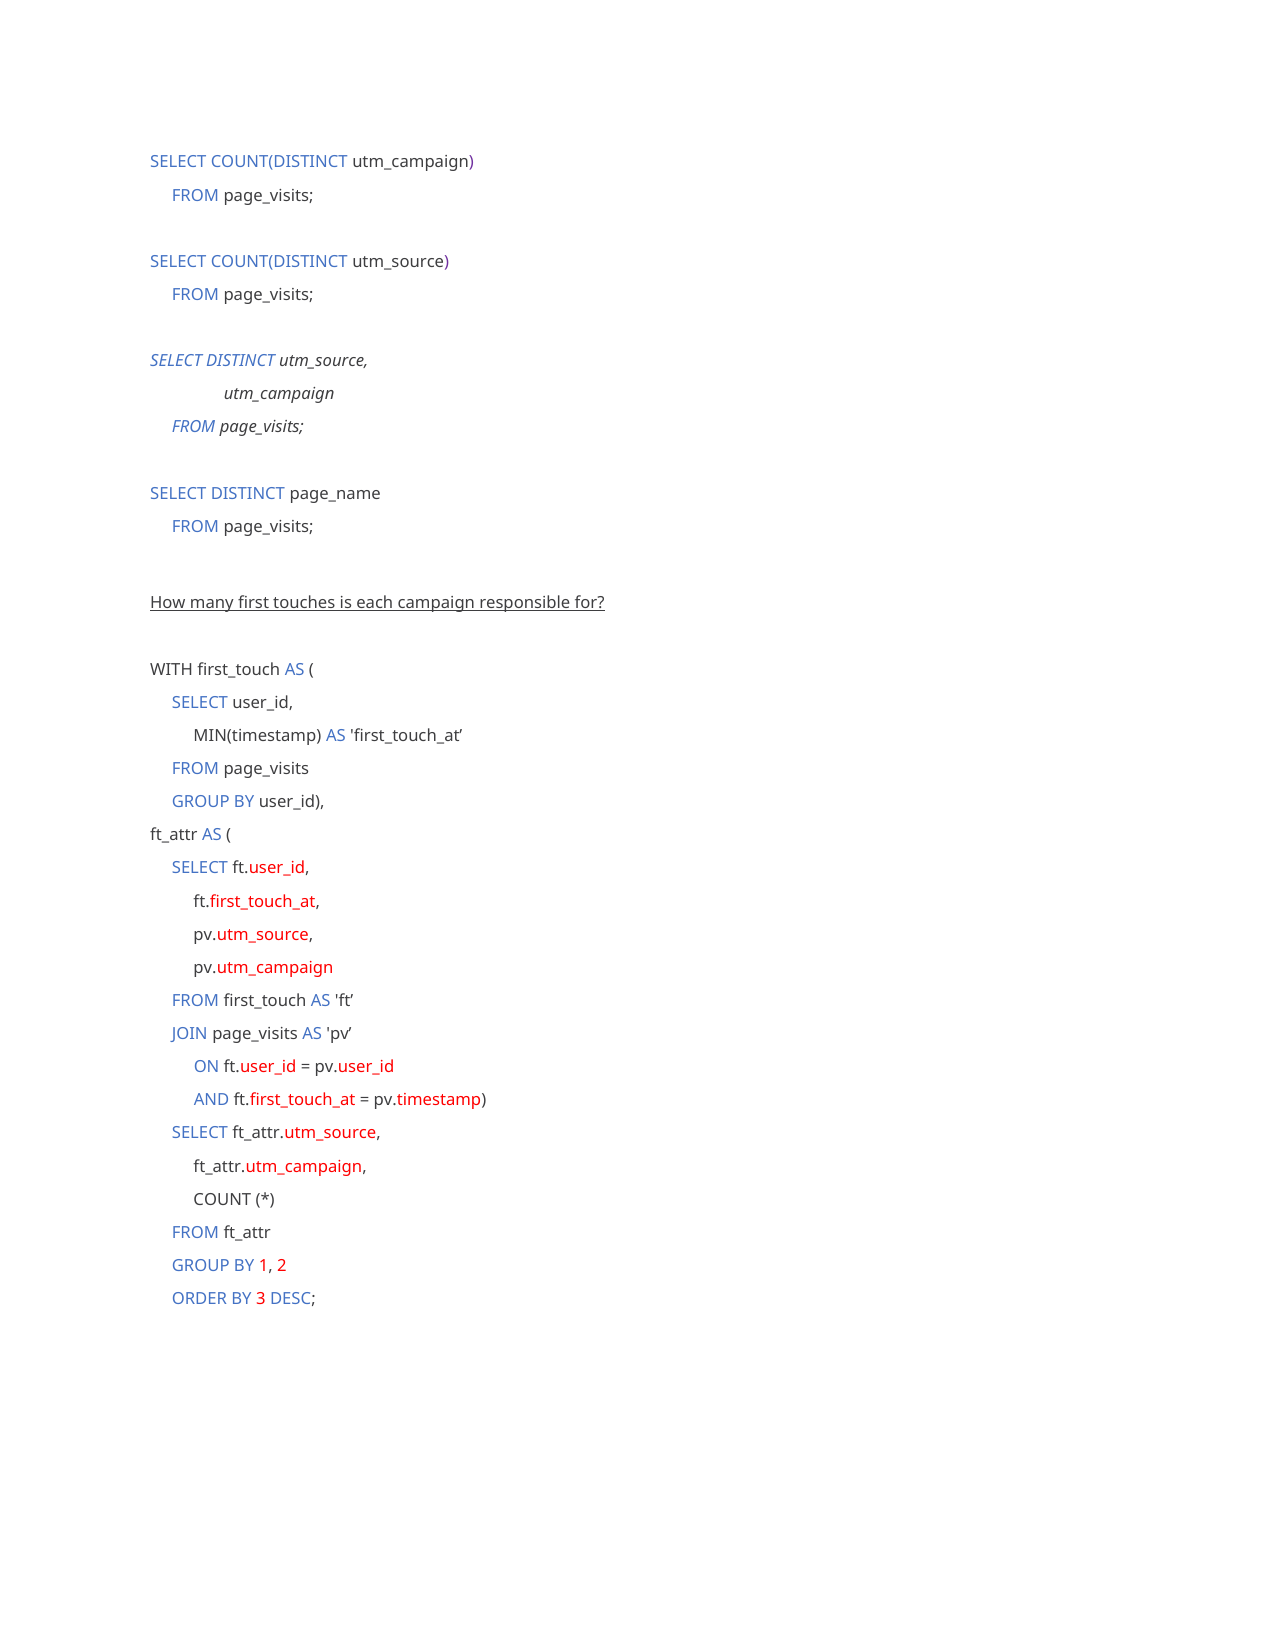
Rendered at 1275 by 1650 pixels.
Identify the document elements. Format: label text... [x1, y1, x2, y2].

text FROM page_visits; [150, 183, 1125, 206]
text FROM page_visits; [150, 282, 1125, 305]
text SELECT DISTINCT page_name [150, 481, 1125, 504]
text ft_attr AS ( [150, 823, 1125, 846]
text SELECT ft.user_id, [150, 856, 1125, 879]
text SELECT user_id, [150, 690, 1125, 713]
text ft_attr.utm_campaign, [150, 1154, 1125, 1177]
text utm_campaign [150, 382, 1125, 404]
text FROM ft_attr [150, 1220, 1125, 1243]
text pv.utm_source, [150, 922, 1125, 945]
text SELECT COUNT(DISTINCT utm_source) [150, 249, 1125, 272]
text FROM page_visits [150, 757, 1125, 779]
text WITH first_touch AS ( [150, 657, 1125, 680]
text SELECT DISTINCT utm_source, [150, 349, 1125, 371]
text ft.first_touch_at, [150, 889, 1125, 912]
text COUNT (*) [150, 1187, 1125, 1210]
text SELECT COUNT(DISTINCT utm_campaign) [150, 150, 1125, 173]
text GROUP BY user_id), [150, 790, 1125, 812]
text FROM page_visits; [150, 514, 1125, 537]
text AND ft.first_touch_at = pv.timestamp) [150, 1088, 1125, 1111]
text FROM first_touch AS 'ft’ [150, 988, 1125, 1011]
text How many first touches is each campaign responsible for? [150, 591, 1125, 614]
text pv.utm_campaign [150, 955, 1125, 978]
text GROUP BY 1, 2 [150, 1253, 1125, 1276]
text MIN(timestamp) AS 'first_touch_at’ [150, 723, 1125, 746]
text SELECT ft_attr.utm_source, [150, 1121, 1125, 1144]
text ON ft.user_id = pv.user_id [150, 1055, 1125, 1077]
text ORDER BY 3 DESC; [150, 1287, 1125, 1309]
text JOIN page_visits AS 'pv’ [150, 1022, 1125, 1044]
text FROM page_visits; [150, 415, 1125, 438]
